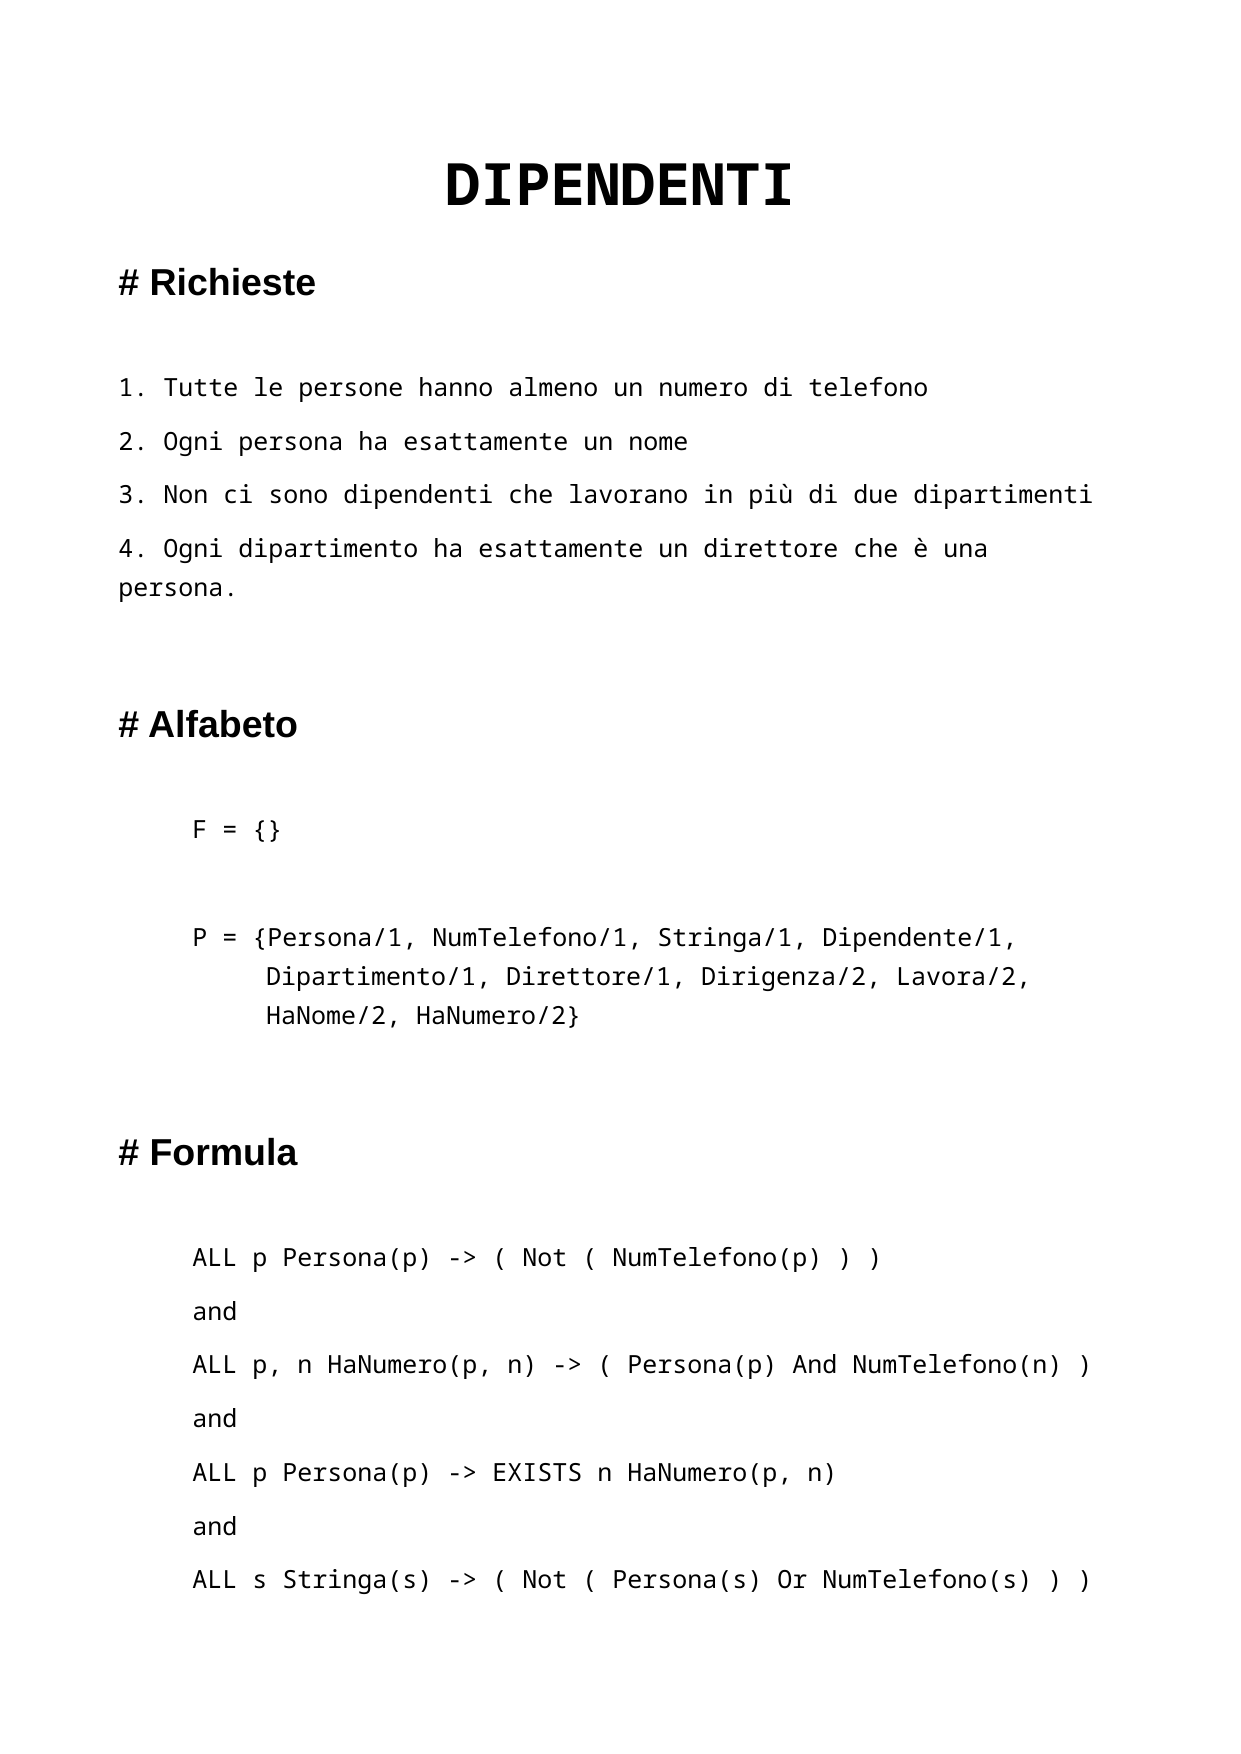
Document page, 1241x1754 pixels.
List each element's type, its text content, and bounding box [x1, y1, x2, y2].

text and [118, 1401, 1122, 1435]
text and [118, 1508, 1122, 1542]
subtitle # Formula [118, 1130, 1122, 1173]
text P = {Persona/1, NumTelefono/1, Stringa/1, Dipendente/1, Dipartimento/1, Direttore/1, Dirigenza/2, Lavora/2, HaNome/2, HaNumero/2} [118, 919, 1122, 1032]
text and [118, 1293, 1122, 1327]
text 3. Non ci sono dipendenti che lavorano in più di due dipartimenti [118, 477, 1122, 511]
text 1. Tutte le persone hanno almeno un numero di telefono [118, 369, 1122, 403]
text ALL p, n HaNumero(p, n) -> ( Persona(p) And NumTelefono(n) ) [118, 1347, 1122, 1381]
title DIPENDENTI [118, 143, 1122, 223]
text ALL p Persona(p) -> EXISTS n HaNumero(p, n) [118, 1454, 1122, 1488]
text ALL p Persona(p) -> ( Not ( NumTelefono(p) ) ) [118, 1239, 1122, 1273]
subtitle # Richieste [118, 260, 1122, 303]
text 2. Ogni persona ha esattamente un nome [118, 423, 1122, 457]
text 4. Ogni dipartimento ha esattamente un direttore che è una persona. [118, 531, 1122, 604]
subtitle # Alfabeto [118, 702, 1122, 746]
text F = {} [118, 812, 1122, 846]
text ALL s Stringa(s) -> ( Not ( Persona(s) Or NumTelefono(s) ) ) [118, 1562, 1122, 1596]
